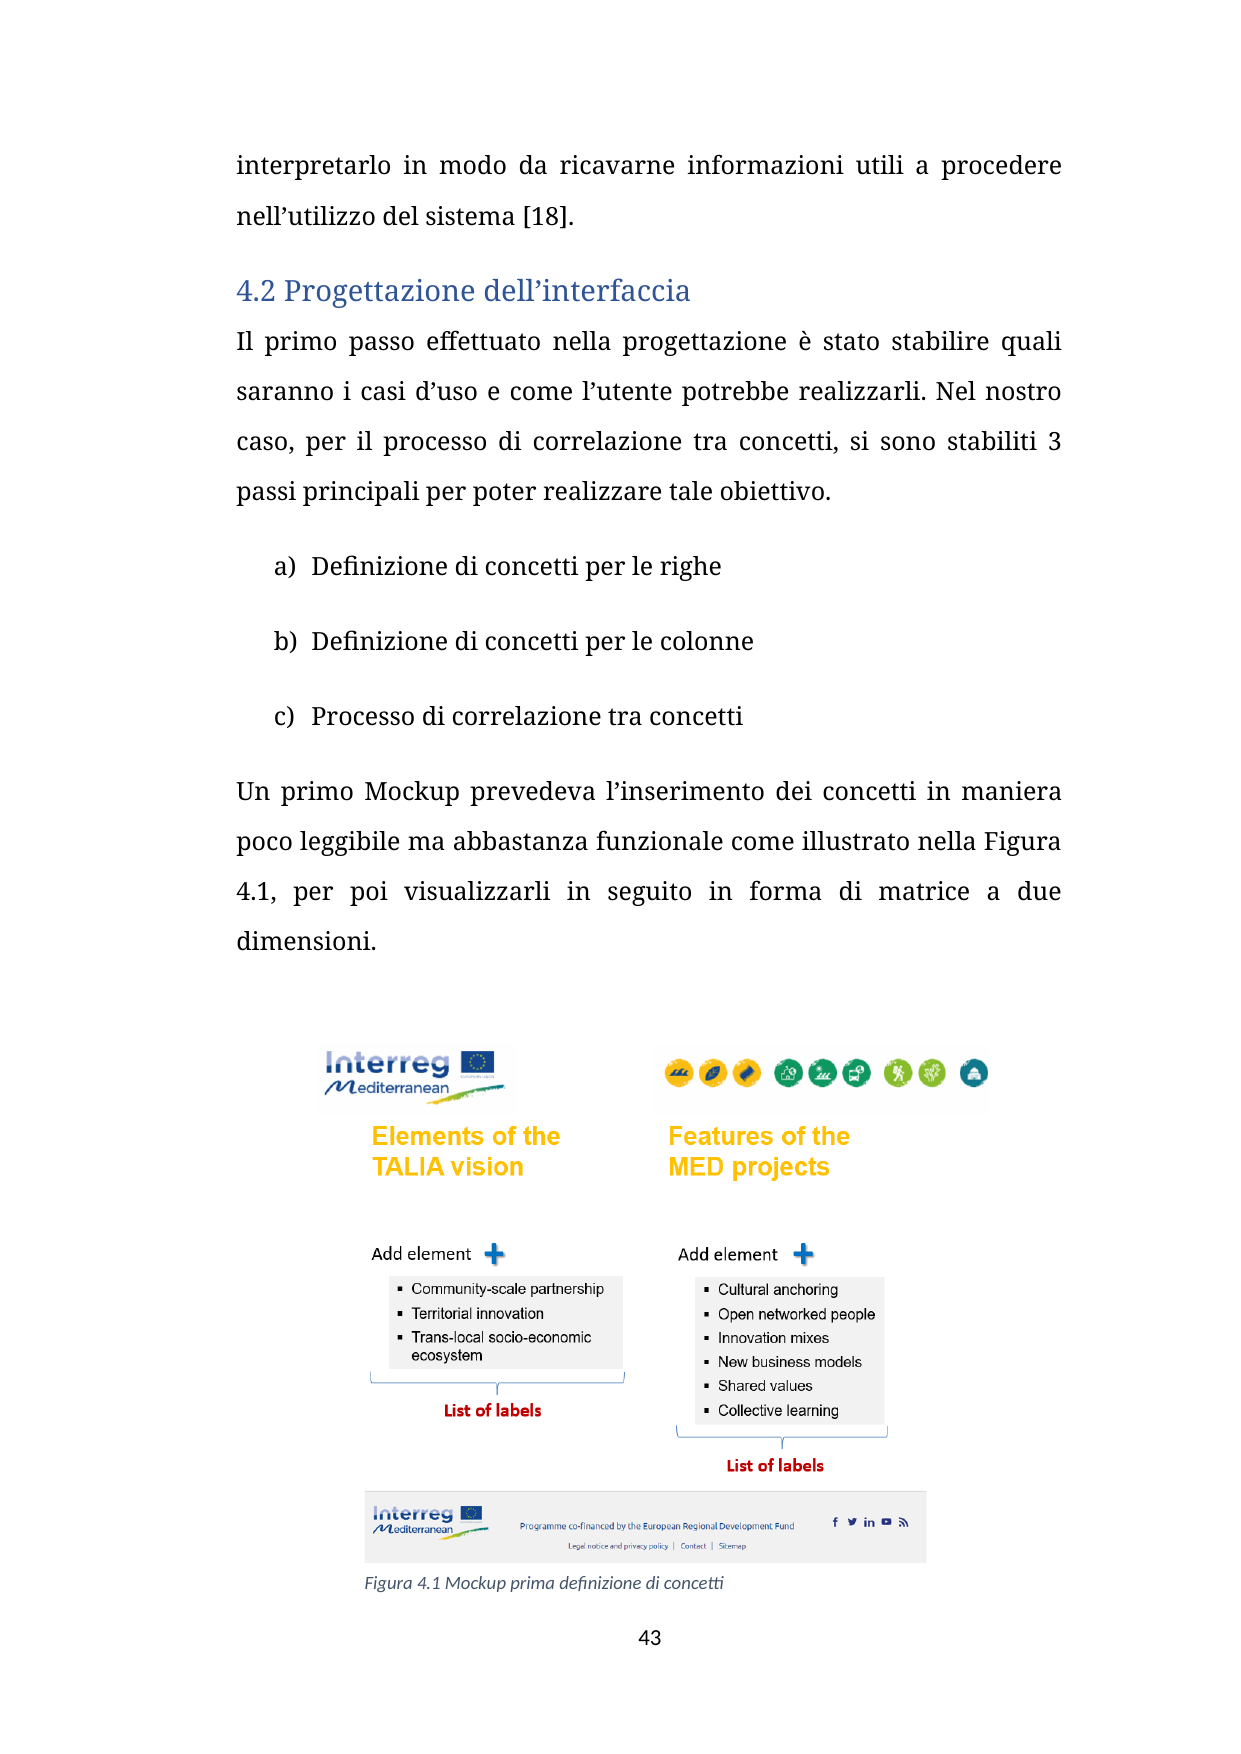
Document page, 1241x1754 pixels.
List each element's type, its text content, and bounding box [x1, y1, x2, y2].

text Il primo passo effettuato nella progettazione è stato stabilire quali saranno i casi d’uso e come l’utente potrebbe realizzarli. Nel nostro caso, per il processo di correlazione tra concetti, si sono stabiliti 3 passi principali per poter realizzare tale obiettivo. [236, 310, 1063, 510]
list Definizione di concetti per le colonne [274, 610, 1063, 660]
text Figura 4.1 Mockup prima definizione di concetti [364, 1571, 1037, 1594]
list Processo di correlazione tra concetti [274, 685, 1063, 735]
text interpretarlo in modo da ricavarne informazioni utili a procedere nell’utilizzo del sistema [18]. [236, 148, 1063, 233]
list Definizione di concetti per le righe [274, 535, 1063, 585]
subtitle 4.2 Progettazione dell’interfaccia [236, 271, 1063, 310]
text Un primo Mockup prevedeva l’inserimento dei concetti in maniera poco leggibile ma abbastanza funzionale come illustrato nella Figura 4.1, per poi visualizzarli in seguito in forma di matrice a due dimensioni. [236, 760, 1063, 960]
